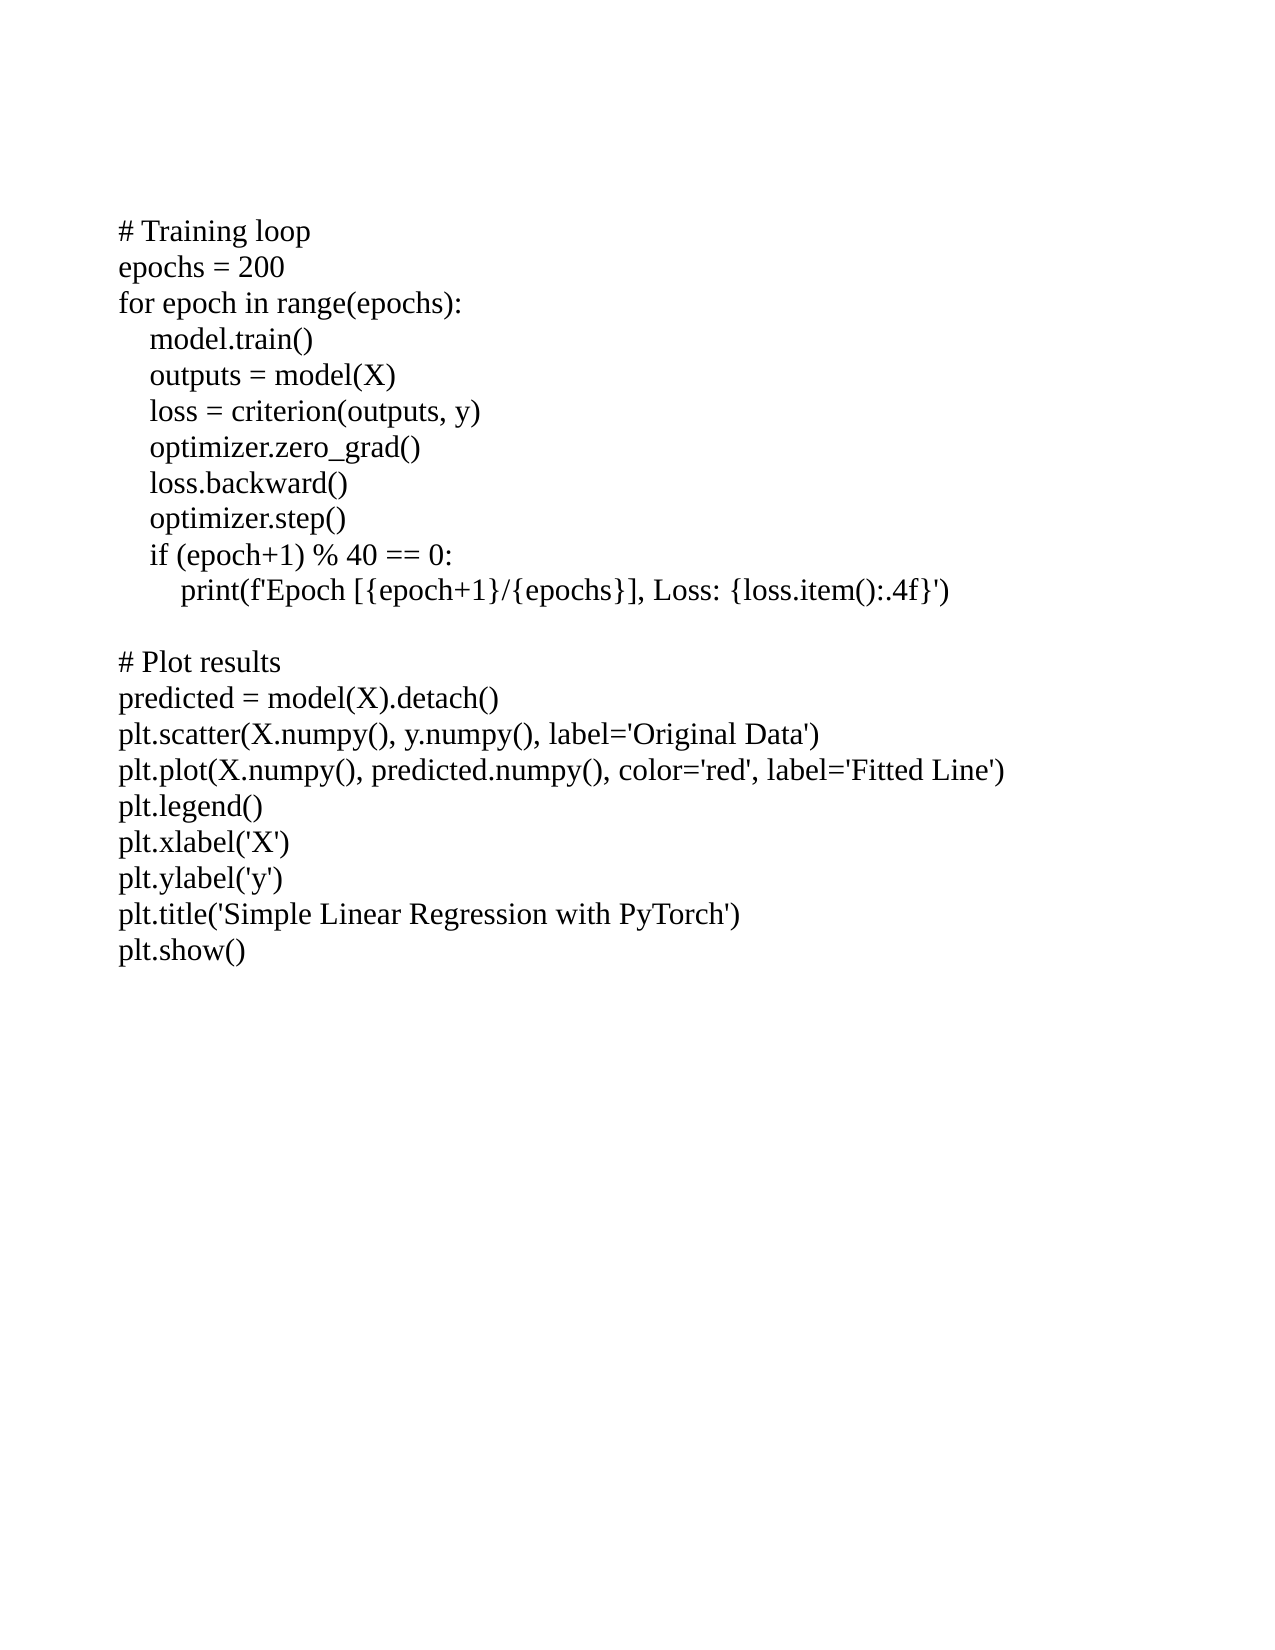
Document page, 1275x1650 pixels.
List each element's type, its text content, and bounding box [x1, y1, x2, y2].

text plt.show() [118, 931, 1157, 967]
text plt.title('Simple Linear Regression with PyTorch') [118, 895, 1157, 931]
text loss.backward() [118, 464, 1157, 500]
text optimizer.step() [118, 500, 1157, 536]
text optimizer.zero_grad() [118, 428, 1157, 464]
text plt.plot(X.numpy(), predicted.numpy(), color='red', label='Fitted Line') [118, 751, 1157, 787]
text plt.xlabel('X') [118, 823, 1157, 859]
text if (epoch+1) % 40 == 0: [118, 536, 1157, 572]
text # Plot results [118, 643, 1157, 679]
text loss = criterion(outputs, y) [118, 392, 1157, 428]
text for epoch in range(epochs): [118, 284, 1157, 320]
text plt.legend() [118, 787, 1157, 823]
text outputs = model(X) [118, 356, 1157, 392]
text predicted = model(X).detach() [118, 679, 1157, 715]
text plt.scatter(X.numpy(), y.numpy(), label='Original Data') [118, 715, 1157, 751]
text print(f'Epoch [{epoch+1}/{epochs}], Loss: {loss.item():.4f}') [118, 572, 1157, 608]
text # Training loop [118, 212, 1157, 248]
text model.train() [118, 320, 1157, 356]
text epochs = 200 [118, 248, 1157, 284]
text plt.ylabel('y') [118, 859, 1157, 895]
